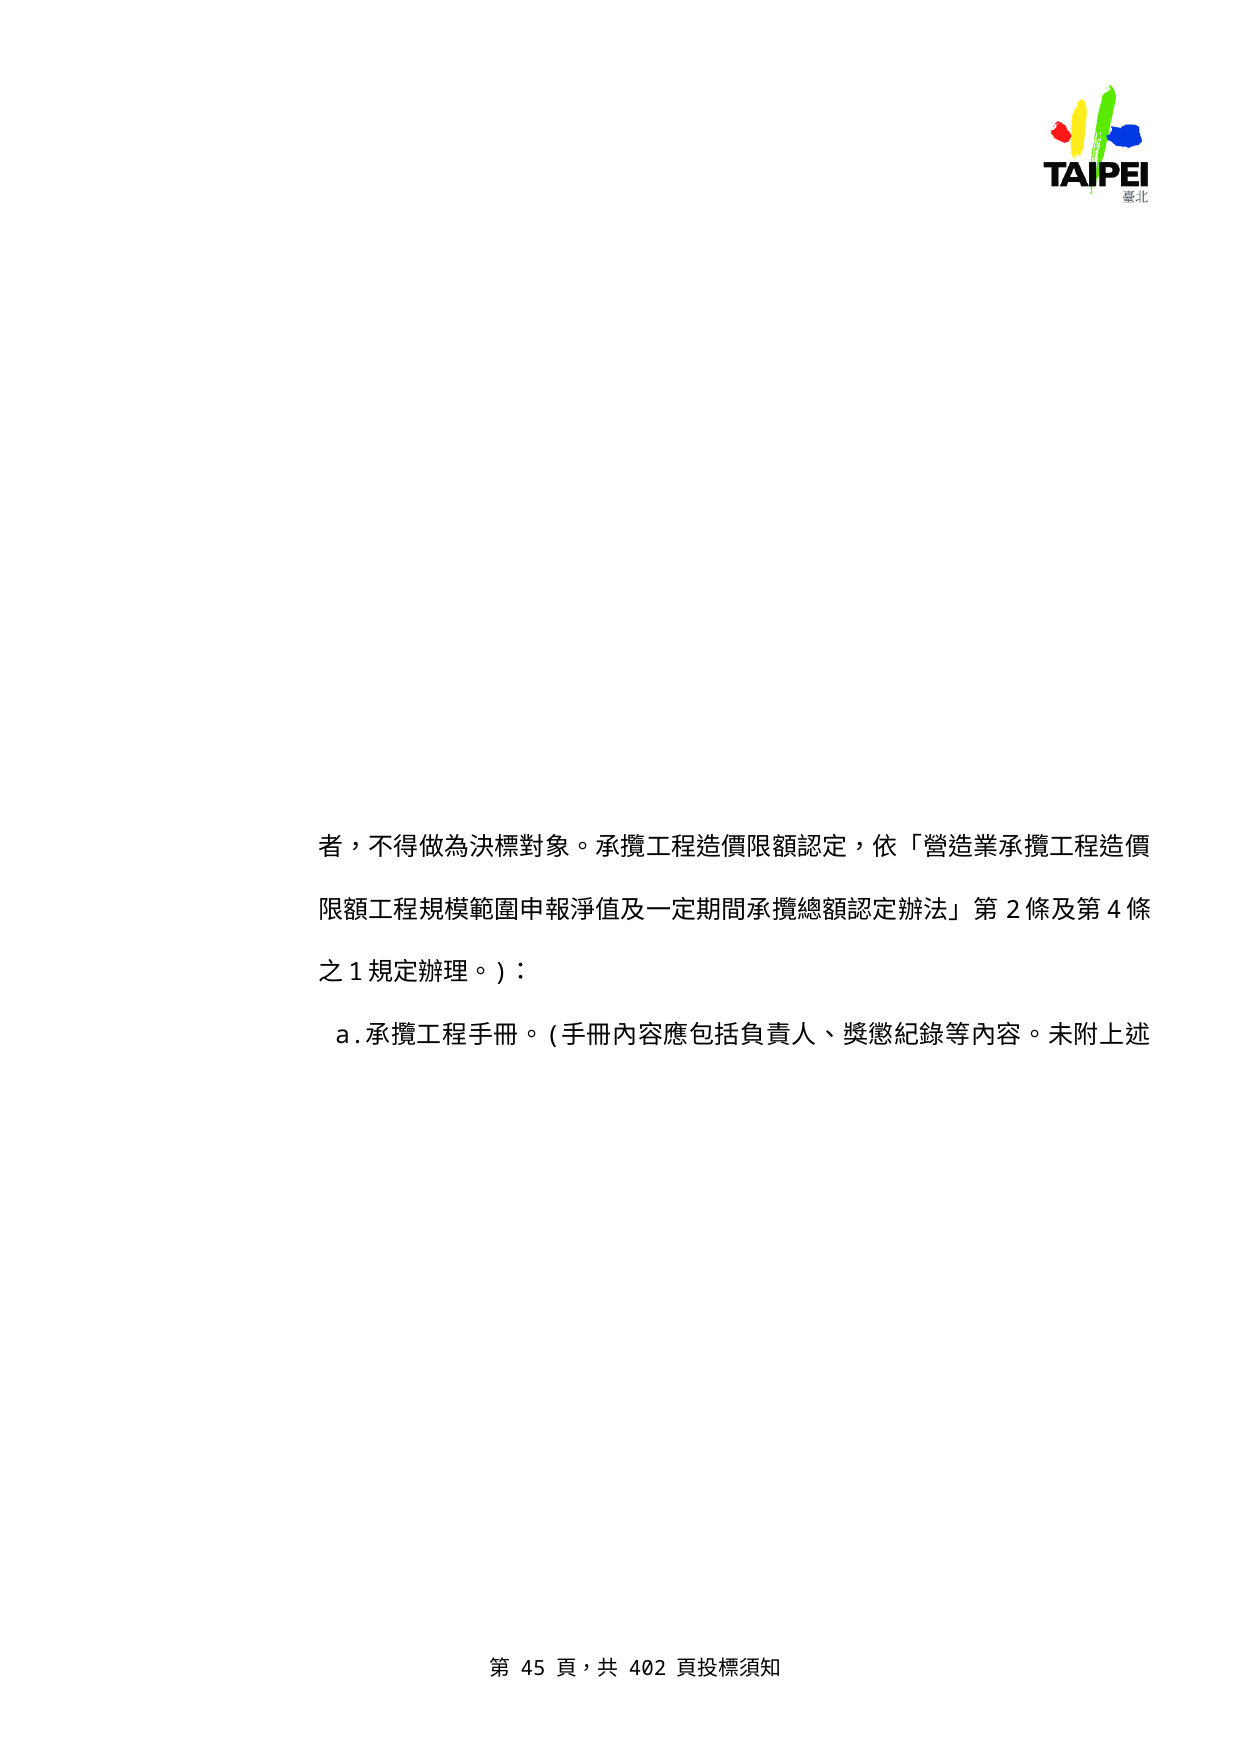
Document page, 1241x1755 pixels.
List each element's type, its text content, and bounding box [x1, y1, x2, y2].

text a.承攬工程手冊。(手冊內容應包括負責人、獎懲紀錄等內容。未附上述 [335, 991, 1152, 1053]
text 者，不得做為決標對象。承攬工程造價限額認定，依「營造業承攬工程造價限額工程規模範圍申報淨值及一定期間承攬總額認定辦法」第2條及第4條之1規定辦理。)： [268, 803, 1152, 991]
